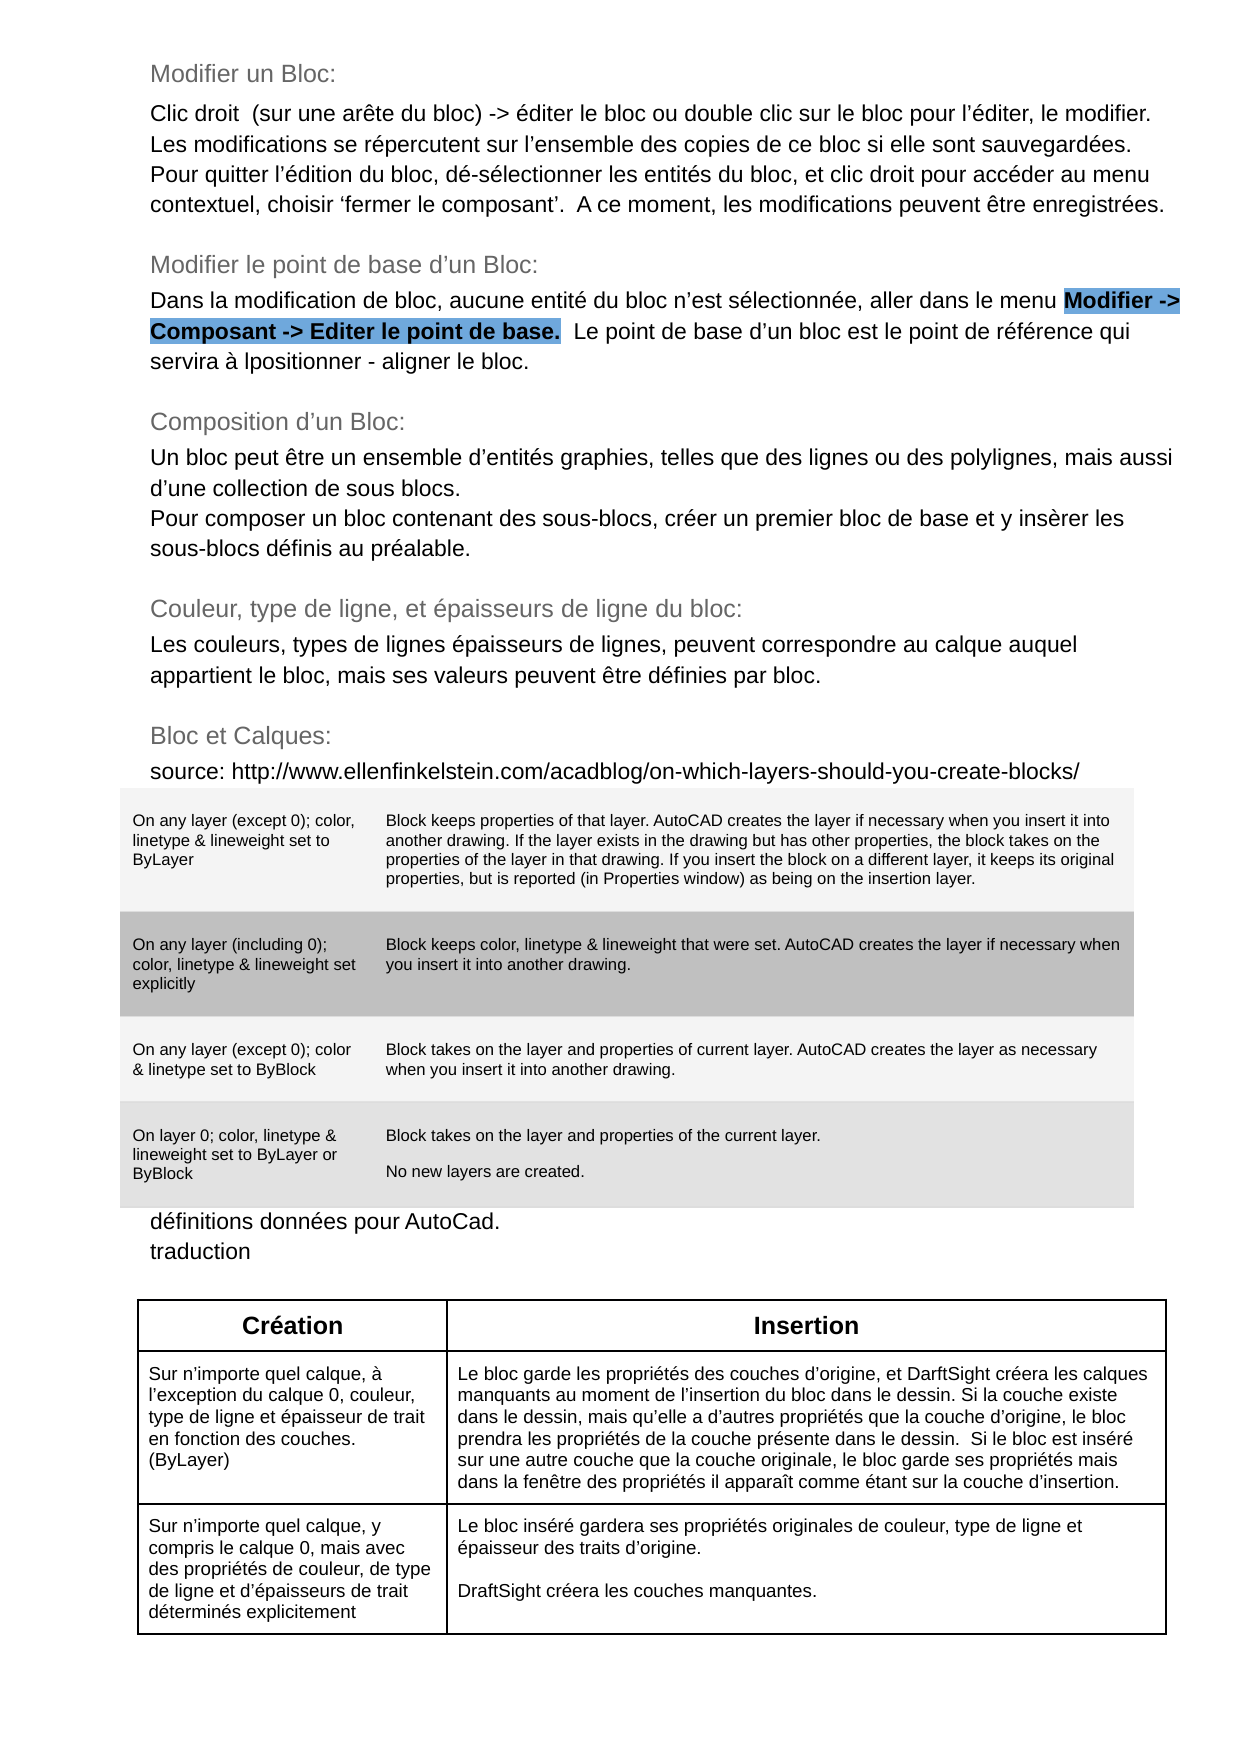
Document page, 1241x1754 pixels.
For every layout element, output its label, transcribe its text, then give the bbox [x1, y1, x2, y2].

table_cell On any layer (including 0); color, linetype & lineweight set explicitly [120, 912, 373, 1016]
text Pour composer un bloc contenant des sous-blocs, créer un premier bloc de base et y insèrer les sous-blocs définis au préalable. [150, 505, 1181, 561]
subtitle Composition d’un Bloc: [150, 407, 1181, 436]
table_header Création [139, 1301, 446, 1350]
text Dans la modification de bloc, aucune entité du bloc n’est sélectionnée, aller dans le menu Modifier -> Composant -> Editer le point de base. Le point de base d’un bloc est le point de référence qui servira à lpositionner - aligner le bloc. [150, 287, 1181, 374]
table_cell Block keeps color, linetype & lineweight that were set. AutoCAD creates the layer if necessary when you insert it into another drawing. [373, 912, 1134, 1016]
subtitle Modifier le point de base d’un Bloc: [150, 250, 1181, 279]
text traduction [150, 1238, 1181, 1264]
table_header On any layer (except 0); color, linetype & lineweight set to ByLayer [120, 788, 373, 911]
table_header Block keeps properties of that layer. AutoCAD creates the layer if necessary when you insert it into another drawing. If the layer exists in the drawing but has other properties, the block takes on the properties of the layer in that drawing. If you insert the block on a different layer, it keeps its original properties, but is reported (in Properties window) as being on the insertion layer. [373, 788, 1134, 911]
table_cell Sur n’importe quel calque, à l’exception du calque 0, couleur, type de ligne et épaisseur de trait en fonction des couches.(ByLayer) [139, 1352, 446, 1502]
table_cell Block takes on the layer and properties of the current layer. No new layers are created. [373, 1103, 1134, 1206]
subtitle Modifier un Bloc: [150, 59, 1181, 88]
table_cell Le bloc inséré gardera ses propriétés originales de couleur, type de ligne et épaisseur des traits d’origine. DraftSight créera les couches manquantes. [448, 1505, 1165, 1633]
table_cell Sur n’importe quel calque, y compris le calque 0, mais avec des propriétés de couleur, de type de ligne et d’épaisseurs de trait déterminés explicitement [139, 1505, 446, 1633]
table_cell On any layer (except 0); color & linetype set to ByBlock [120, 1017, 373, 1101]
text définitions données pour AutoCad. [150, 1208, 1181, 1234]
table_cell Block takes on the layer and properties of current layer. AutoCAD creates the layer as necessary when you insert it into another drawing. [373, 1017, 1134, 1101]
subtitle Bloc et Calques: [150, 721, 1181, 750]
table_header Insertion [448, 1301, 1165, 1350]
text Les couleurs, types de lignes épaisseurs de lignes, peuvent correspondre au calque auquel appartient le bloc, mais ses valeurs peuvent être définies par bloc. [150, 631, 1181, 688]
text Clic droit (sur une arête du bloc) -> éditer le bloc ou double clic sur le bloc pour l’éditer, le modifier. Les modifications se répercutent sur l’ensemble des copies de ce bloc si elle sont sauvegardées. Pour quitter l’édition du bloc, dé-sélectionner les entités du bloc, et clic droit pour accéder au menu contextuel, choisir ‘fermer le composant’. A ce moment, les modifications peuvent être enregistrées. [150, 100, 1181, 217]
table_cell Le bloc garde les propriétés des couches d’origine, et DarftSight créera les calques manquants au moment de l’insertion du bloc dans le dessin. Si la couche existe dans le dessin, mais qu’elle a d’autres propriétés que la couche d’origine, le bloc prendra les propriétés de la couche présente dans le dessin. Si le bloc est inséré sur une autre couche que la couche originale, le bloc garde ses propriétés mais dans la fenêtre des propriétés il apparaît comme étant sur la couche d’insertion. [448, 1352, 1165, 1502]
table_cell On layer 0; color, linetype & lineweight set to ByLayer or ByBlock [120, 1103, 373, 1206]
subtitle Couleur, type de ligne, et épaisseurs de ligne du bloc: [150, 594, 1181, 623]
text Un bloc peut être un ensemble d’entités graphies, telles que des lignes ou des polylignes, mais aussi d’une collection de sous blocs. [150, 444, 1181, 501]
text source: http://www.ellenfinkelstein.com/acadblog/on-which-layers-should-you-create-blocks/ [150, 758, 1181, 784]
